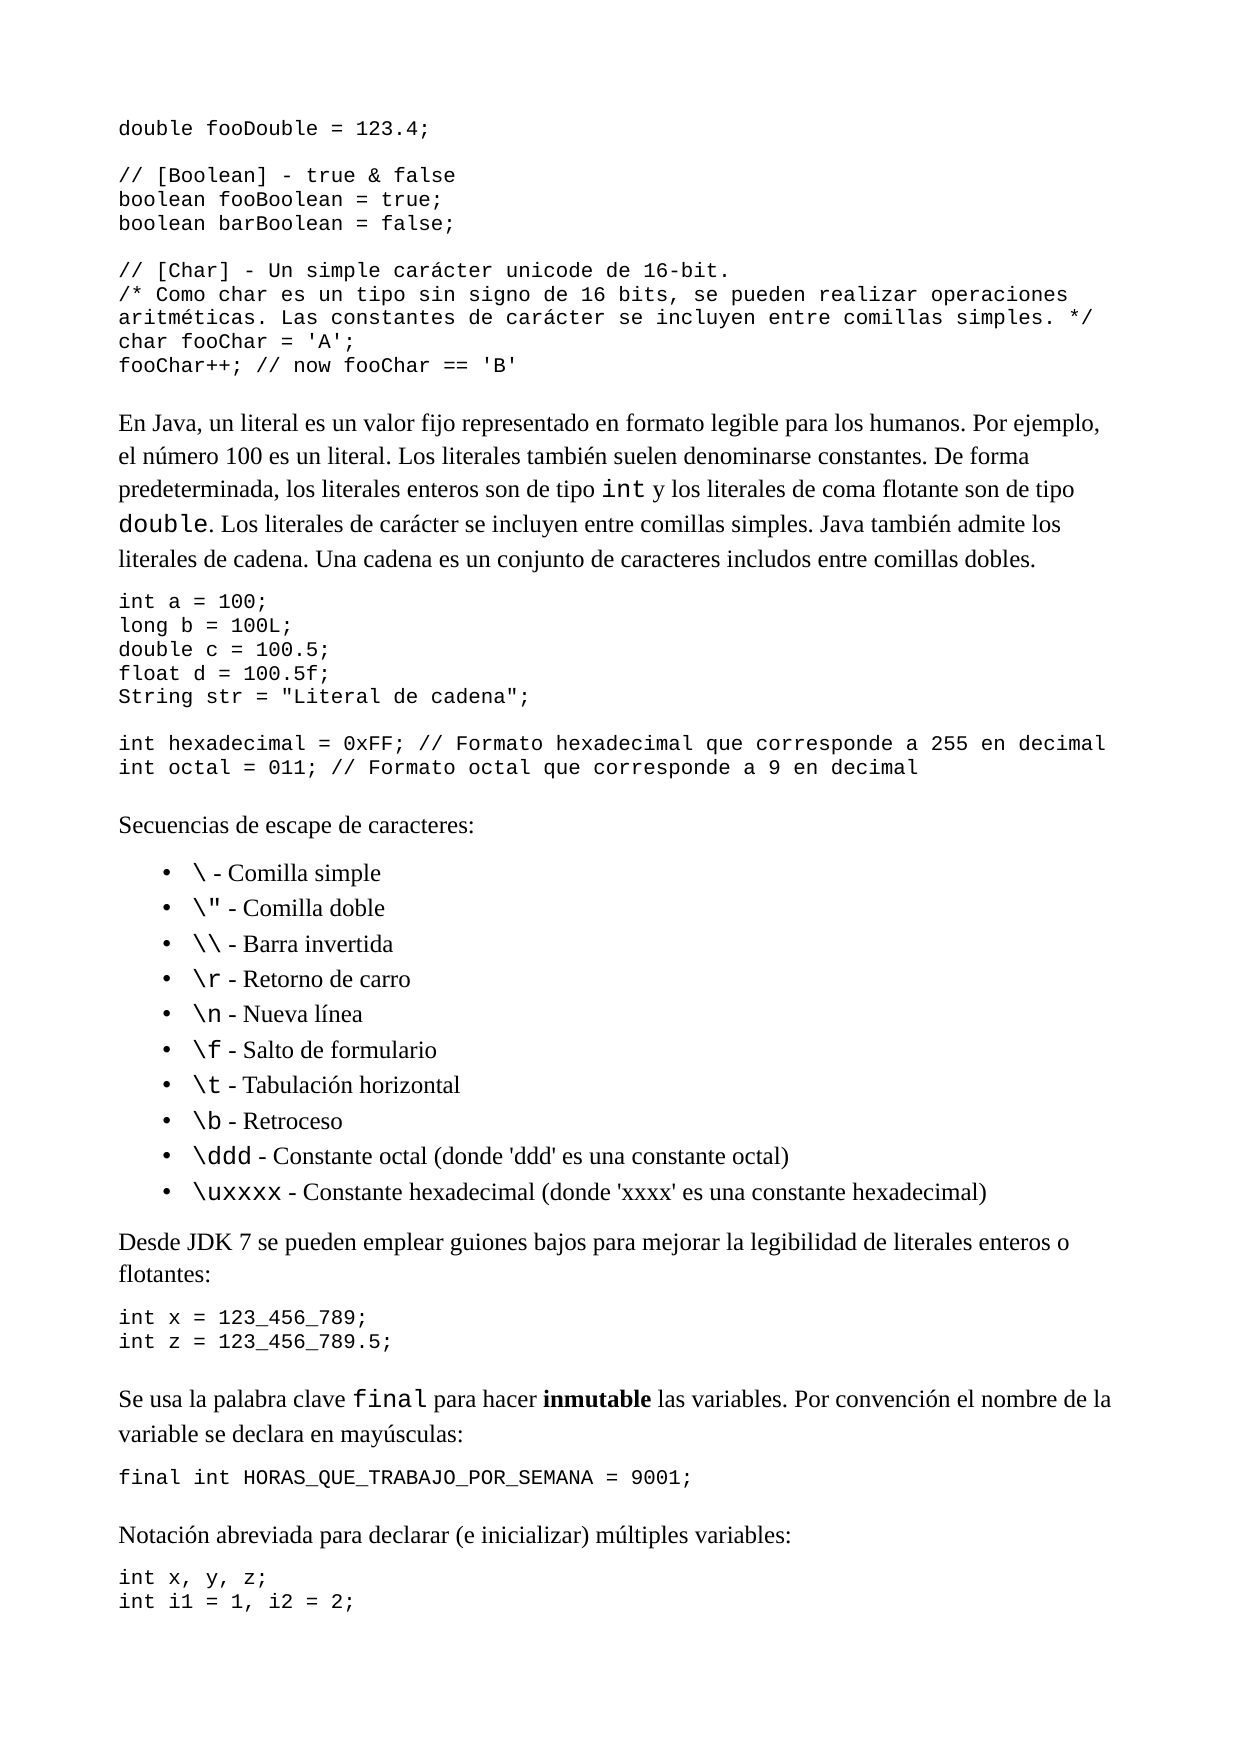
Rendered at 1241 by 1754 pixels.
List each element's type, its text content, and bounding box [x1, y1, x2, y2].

text int i1 = 1, i2 = 2; [118, 1591, 1122, 1615]
text // [Char] - Un simple carácter unicode de 16-bit. [118, 260, 1122, 284]
list \ - Comilla simple [162, 858, 1122, 889]
text int hexadecimal = 0xFF; // Formato hexadecimal que corresponde a 255 en decimal [118, 733, 1122, 757]
list \\ - Barra invertida [162, 929, 1122, 959]
text Secuencias de escape de caracteres: [118, 810, 1122, 839]
text // [Boolean] - true & false [118, 165, 1122, 189]
text int a = 100; [118, 592, 1122, 615]
list \" - Comilla doble [162, 893, 1122, 924]
text double c = 100.5; [118, 639, 1122, 662]
text int x, y, z; [118, 1567, 1122, 1591]
text String str = "Literal de cadena"; [118, 686, 1122, 710]
text final int HORAS_QUE_TRABAJO_POR_SEMANA = 9001; [118, 1467, 1122, 1490]
list \r - Retorno de carro [162, 964, 1122, 995]
text float d = 100.5f; [118, 662, 1122, 686]
text boolean barBoolean = false; [118, 213, 1122, 236]
list \t - Tabulación horizontal [162, 1070, 1122, 1101]
list \n - Nueva línea [162, 999, 1122, 1030]
text int x = 123_456_789; [118, 1307, 1122, 1331]
text fooChar++; // now fooChar == 'B' [118, 354, 1122, 378]
list \b - Retroceso [162, 1106, 1122, 1137]
text long b = 100L; [118, 615, 1122, 639]
list \ddd - Constante octal (donde 'ddd' es una constante octal) [162, 1141, 1122, 1172]
list \uxxxx - Constante hexadecimal (donde 'xxxx' es una constante hexadecimal) [162, 1177, 1122, 1207]
text char fooChar = 'A'; [118, 331, 1122, 354]
text Desde JDK 7 se pueden emplear guiones bajos para mejorar la legibilidad de literales enteros o flotantes: [118, 1227, 1122, 1288]
text boolean fooBoolean = true; [118, 189, 1122, 213]
list \f - Salto de formulario [162, 1035, 1122, 1066]
text Se usa la palabra clave final para hacer inmutable las variables. Por convención el nombre de la variable se declara en mayúsculas: [118, 1384, 1122, 1448]
text En Java, un literal es un valor fijo representado en formato legible para los humanos. Por ejemplo, el número 100 es un literal. Los literales también suelen denominarse constantes. De forma predeterminada, los literales enteros son de tipo int y los literales de coma flotante son de tipo double. Los literales de carácter se incluyen entre comillas simples. Java también admite los literales de cadena. Una cadena es un conjunto de caracteres includos entre comillas dobles. [118, 408, 1122, 573]
text int octal = 011; // Formato octal que corresponde a 9 en decimal [118, 757, 1122, 781]
text int z = 123_456_789.5; [118, 1331, 1122, 1354]
text /* Como char es un tipo sin signo de 16 bits, se pueden realizar operaciones aritméticas. Las constantes de carácter se incluyen entre comillas simples. */ [118, 284, 1122, 331]
text Notación abreviada para declarar (e inicializar) múltiples variables: [118, 1520, 1122, 1548]
text double fooDouble = 123.4; [118, 118, 1122, 142]
